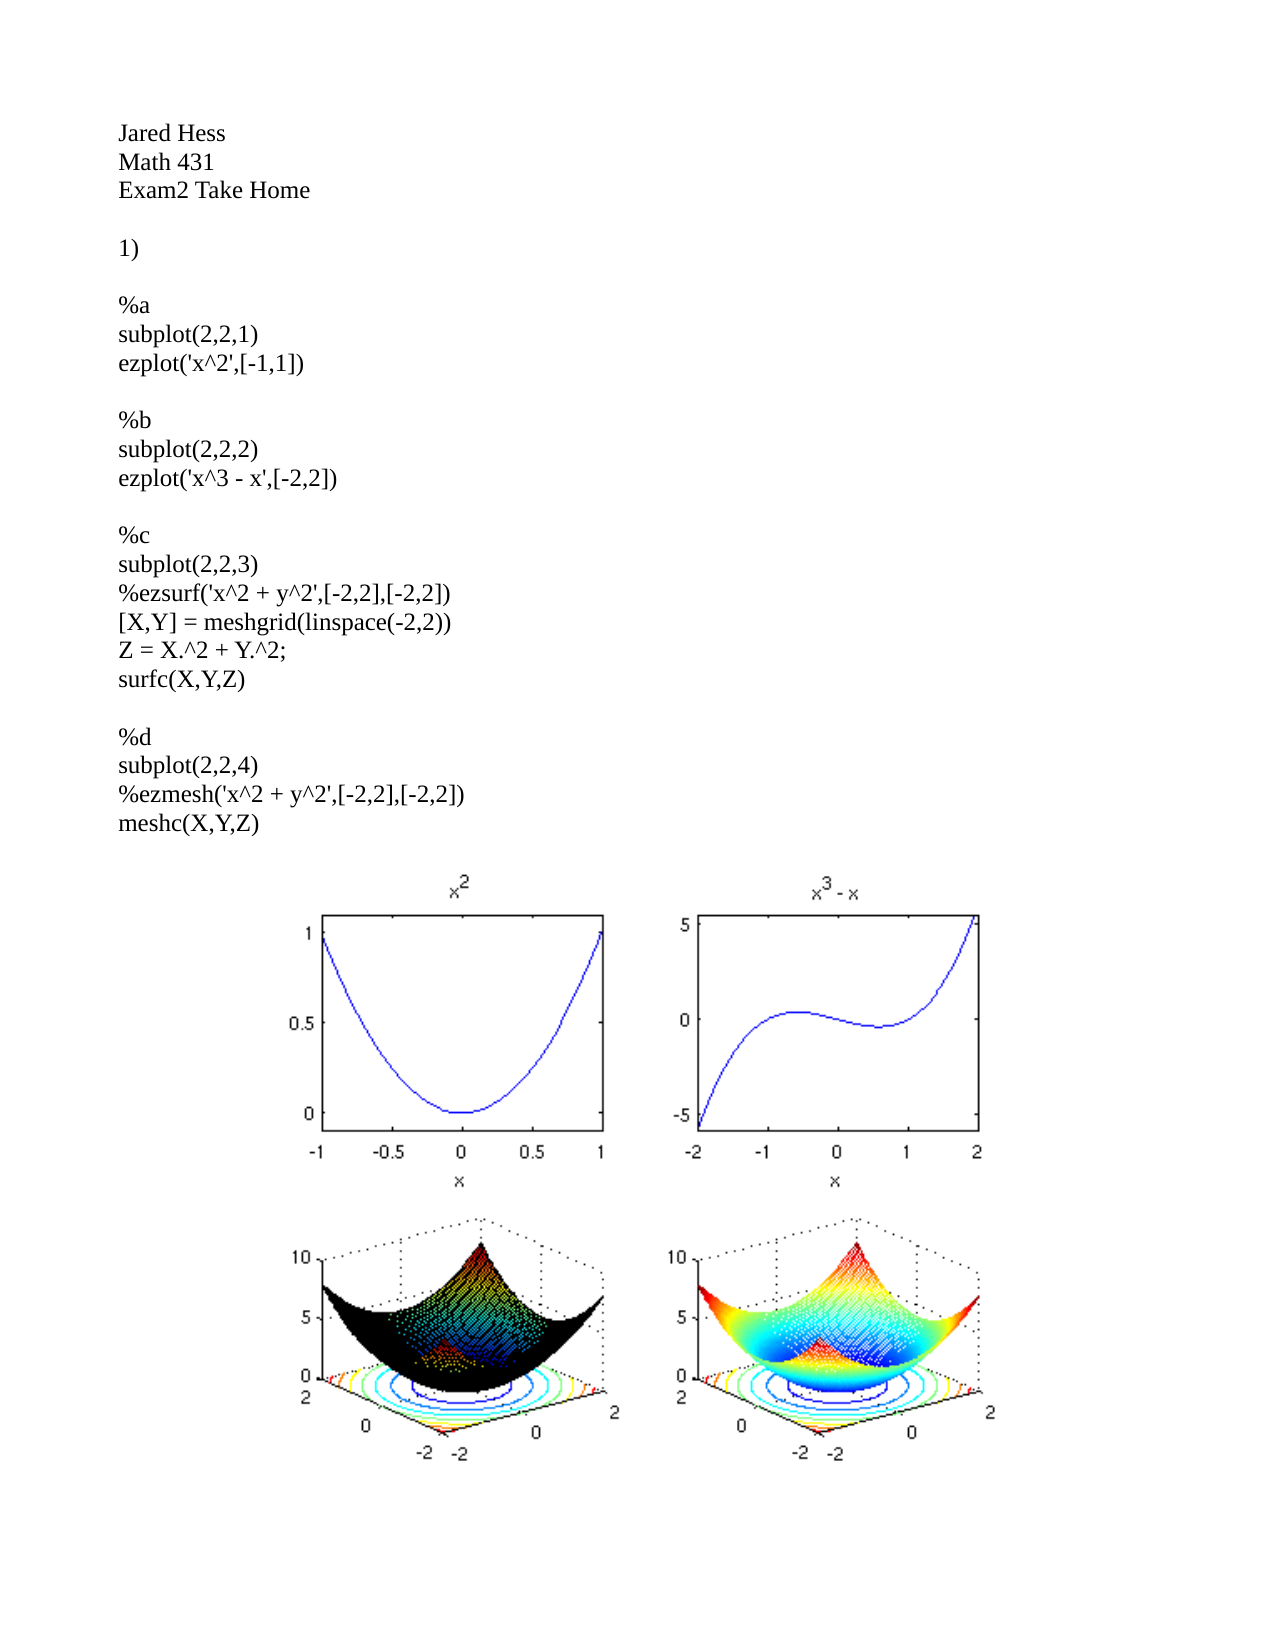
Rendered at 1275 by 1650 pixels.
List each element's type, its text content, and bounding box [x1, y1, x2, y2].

text Math 431 [118, 147, 1157, 176]
text %c [118, 521, 1157, 549]
text %d [118, 722, 1157, 751]
text subplot(2,2,3) [118, 549, 1157, 578]
text subplot(2,2,4) [118, 751, 1157, 779]
text ezplot('x^3 - x',[-2,2]) [118, 463, 1157, 492]
text surfc(X,Y,Z) [118, 664, 1157, 693]
picture [210, 865, 1065, 1506]
text %b [118, 406, 1157, 434]
text meshc(X,Y,Z) [118, 808, 1157, 837]
text ezplot('x^2',[-1,1]) [118, 348, 1157, 377]
text 1) [118, 233, 1157, 262]
text %a [118, 291, 1157, 319]
text subplot(2,2,2) [118, 434, 1157, 463]
text [X,Y] = meshgrid(linspace(-2,2)) [118, 607, 1157, 636]
text %ezmesh('x^2 + y^2',[-2,2],[-2,2]) [118, 779, 1157, 808]
text Exam2 Take Home [118, 176, 1157, 204]
text subplot(2,2,1) [118, 319, 1157, 348]
text %ezsurf('x^2 + y^2',[-2,2],[-2,2]) [118, 578, 1157, 607]
text Jared Hess [118, 118, 1157, 147]
text Z = X.^2 + Y.^2; [118, 636, 1157, 664]
